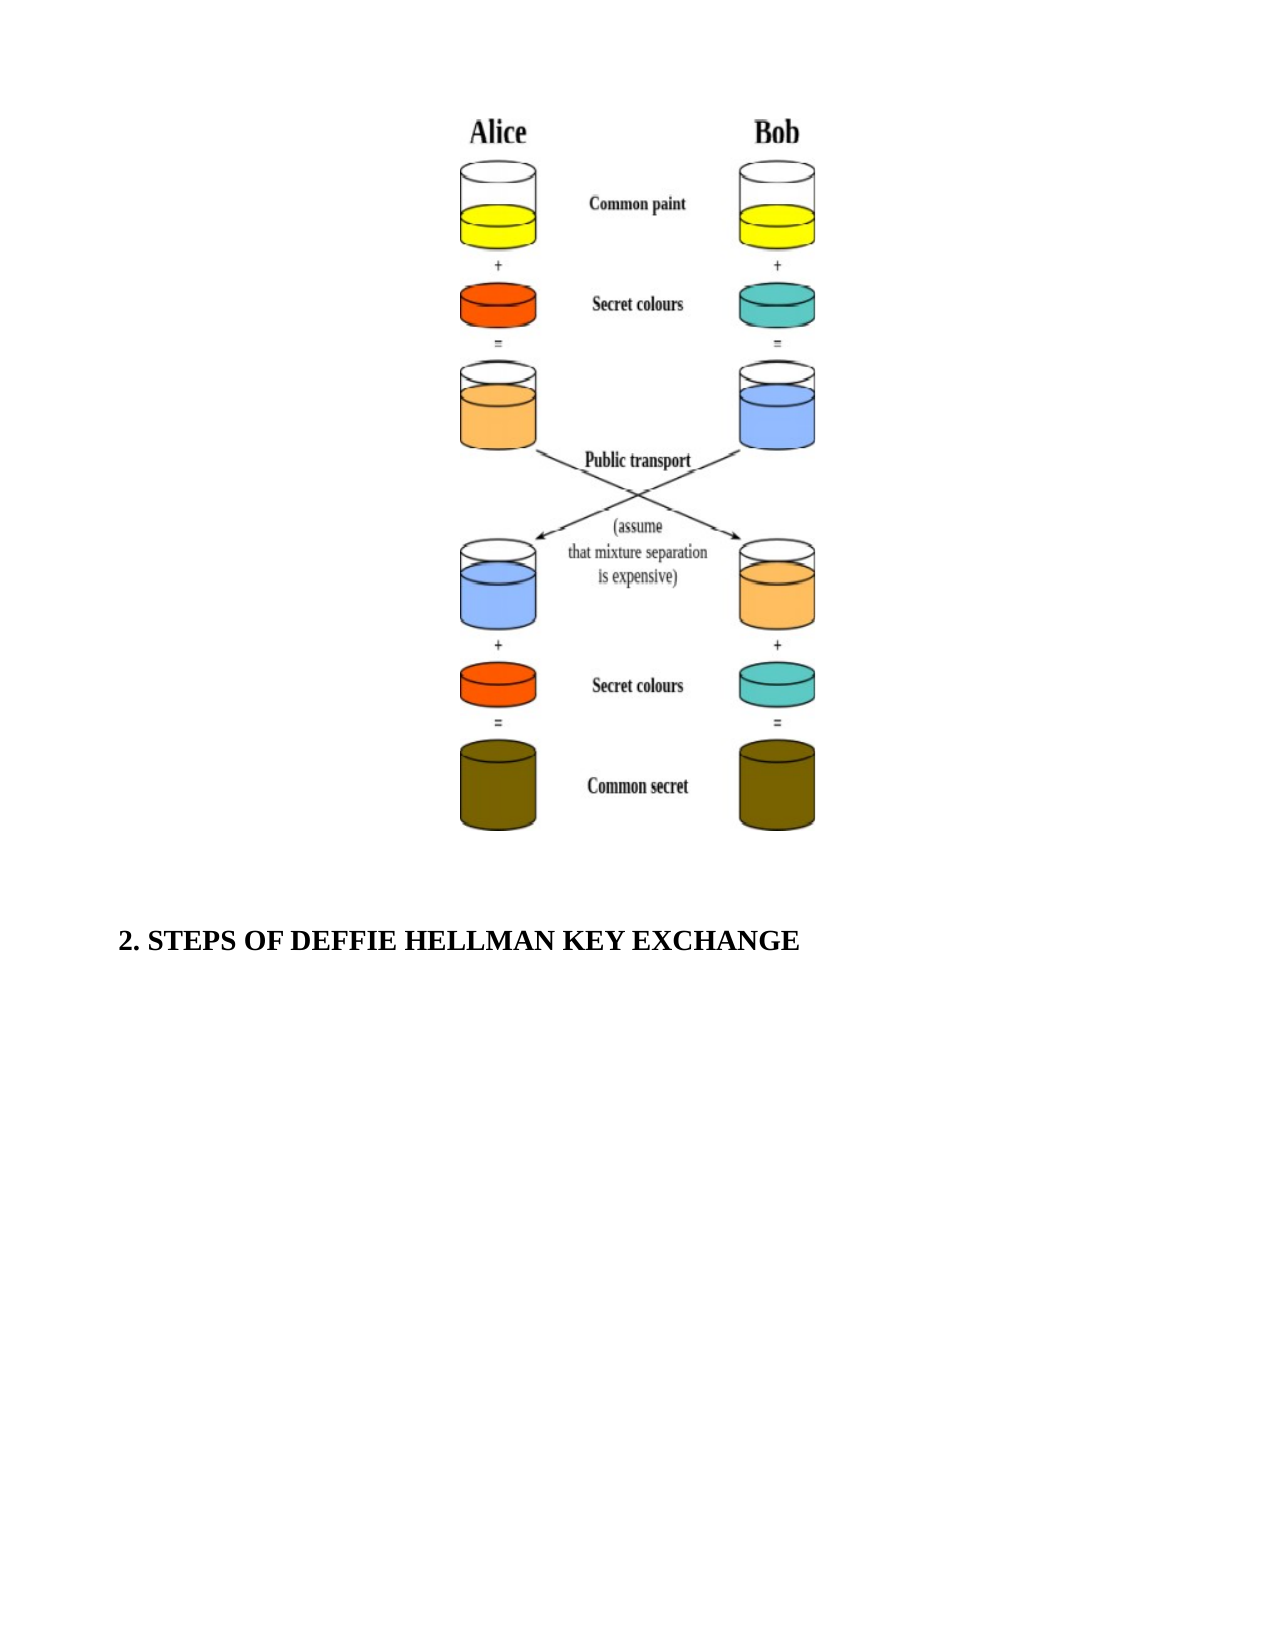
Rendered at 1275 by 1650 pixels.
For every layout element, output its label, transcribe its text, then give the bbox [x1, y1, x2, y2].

picture [460, 118, 816, 831]
text 2. STEPS OF DEFFIE HELLMAN KEY EXCHANGE [118, 923, 1157, 957]
